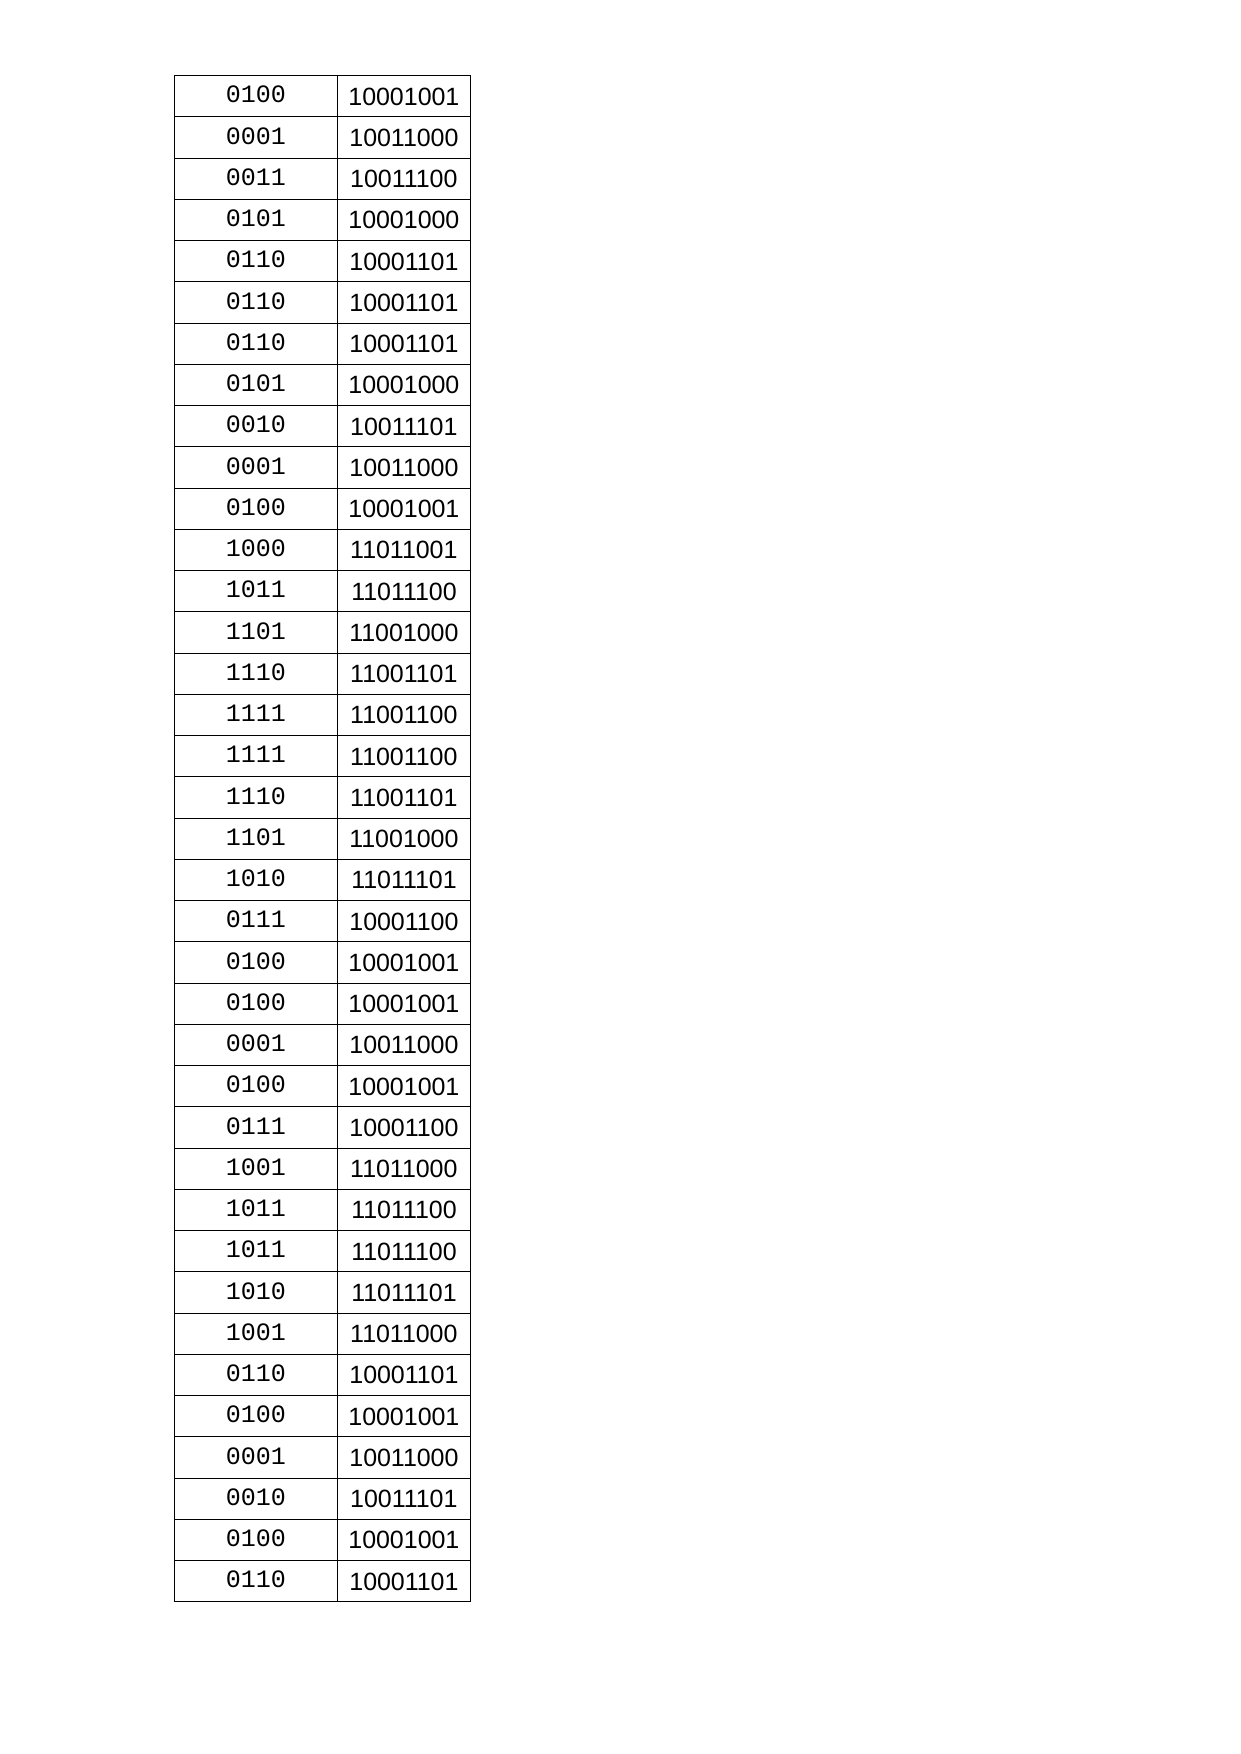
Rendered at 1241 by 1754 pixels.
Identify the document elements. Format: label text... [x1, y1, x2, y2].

table_cell 0100 [175, 1066, 337, 1106]
table_cell 1011 [175, 1231, 337, 1271]
table_cell 1111 [175, 695, 337, 735]
table_cell 1101 [175, 612, 337, 652]
table_cell 10011000 [338, 447, 470, 487]
table_cell 0100 [175, 1396, 337, 1436]
table_cell 0100 [175, 1520, 337, 1560]
table_cell 11011101 [338, 1272, 470, 1312]
table_cell 10001000 [338, 365, 470, 405]
table_cell 11011100 [338, 1190, 470, 1230]
table_cell 1101 [175, 819, 337, 859]
table_cell 0110 [175, 241, 337, 281]
table_cell 10011101 [338, 406, 470, 446]
table_cell 10001001 [338, 489, 470, 529]
table_cell 11001000 [338, 612, 470, 652]
table_cell 11011101 [338, 860, 470, 900]
table_cell 1111 [175, 736, 337, 776]
table_cell 1001 [175, 1314, 337, 1354]
table_cell 10001101 [338, 282, 470, 322]
table_cell 0001 [175, 447, 337, 487]
table_cell 10001001 [338, 1520, 470, 1560]
table_cell 1010 [175, 1272, 337, 1312]
table_cell 0110 [175, 1355, 337, 1395]
table_cell 10001101 [338, 241, 470, 281]
table_cell 0011 [175, 159, 337, 199]
table_cell 10011000 [338, 1025, 470, 1065]
table_cell 10001001 [338, 984, 470, 1024]
table_cell 10001001 [338, 1066, 470, 1106]
table_cell 11011100 [338, 1231, 470, 1271]
table_cell 11001100 [338, 736, 470, 776]
table_cell 1000 [175, 530, 337, 570]
table_cell 0110 [175, 324, 337, 364]
table_cell 10001000 [338, 200, 470, 240]
table_cell 10001100 [338, 1107, 470, 1147]
table_cell 10001001 [338, 942, 470, 982]
table_cell 1011 [175, 1190, 337, 1230]
table_cell 11001101 [338, 654, 470, 694]
table_cell 1010 [175, 860, 337, 900]
table_cell 0100 [175, 984, 337, 1024]
table_cell 1001 [175, 1149, 337, 1189]
table_cell 0010 [175, 1479, 337, 1519]
table_cell 0111 [175, 1107, 337, 1147]
table_cell 0110 [175, 1561, 337, 1601]
table_cell 10001100 [338, 901, 470, 941]
table_cell 0101 [175, 200, 337, 240]
table_cell 10001001 [338, 1396, 470, 1436]
table_cell 1110 [175, 654, 337, 694]
table_cell 10011101 [338, 1479, 470, 1519]
table_cell 10001101 [338, 324, 470, 364]
table_cell 0001 [175, 1025, 337, 1065]
table_cell 11011001 [338, 530, 470, 570]
table_cell 0100 [175, 76, 337, 116]
table_cell 0001 [175, 117, 337, 157]
table_cell 0010 [175, 406, 337, 446]
table_cell 10001101 [338, 1561, 470, 1601]
table_cell 11001000 [338, 819, 470, 859]
table_cell 11011000 [338, 1149, 470, 1189]
table_cell 0101 [175, 365, 337, 405]
table_cell 11011100 [338, 571, 470, 611]
table_cell 10001001 [338, 76, 470, 116]
table_cell 1110 [175, 777, 337, 817]
table_cell 10011100 [338, 159, 470, 199]
table_cell 10001101 [338, 1355, 470, 1395]
table_cell 10011000 [338, 117, 470, 157]
table_cell 0111 [175, 901, 337, 941]
table_cell 0001 [175, 1437, 337, 1477]
table_cell 11001101 [338, 777, 470, 817]
table_cell 0100 [175, 489, 337, 529]
table_cell 0100 [175, 942, 337, 982]
table_cell 0110 [175, 282, 337, 322]
table_cell 11001100 [338, 695, 470, 735]
table_cell 11011000 [338, 1314, 470, 1354]
table_cell 10011000 [338, 1437, 470, 1477]
table_cell 1011 [175, 571, 337, 611]
